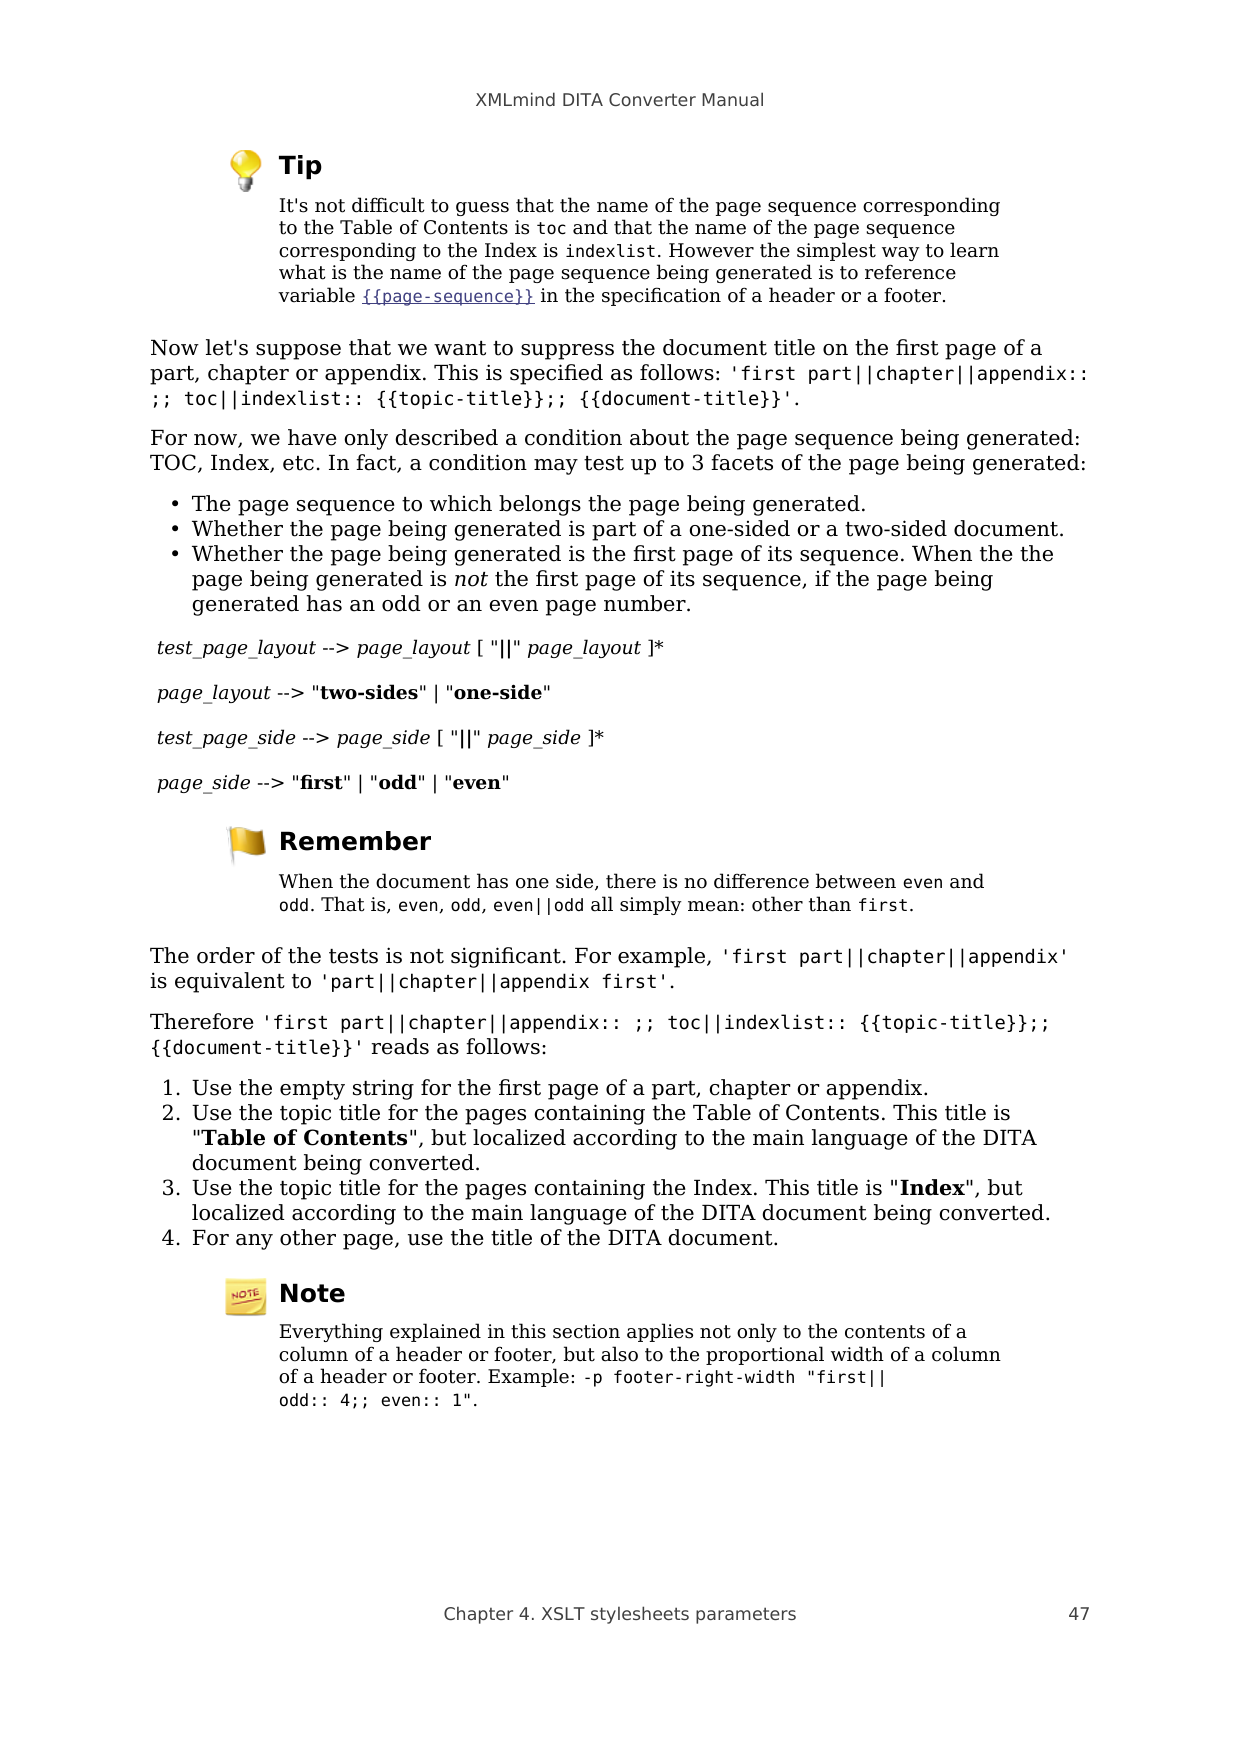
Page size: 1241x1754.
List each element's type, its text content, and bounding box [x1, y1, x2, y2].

picture [225, 826, 267, 868]
picture [225, 150, 267, 192]
text Now let's suppose that we want to suppress the document title on the first page of a part, chapter or appendix. This is specified as follows: 'first part||chapter||appendix:: ;; toc||indexlist:: {{topic-title}};; {{document-title}}'. [150, 335, 1090, 410]
list The page sequence to which belongs the page being generated. [150, 491, 1090, 516]
table_header Note Everything explained in this section applies not only to the contents of a column of a header or footer, but also to the proportional width of a column of a header or footer. Example: -p footer-right-width "first||odd:: 4;; even:: 1". [279, 1278, 1015, 1411]
table_header [225, 826, 279, 916]
text For now, we have only described a condition about the page sequence being generated: TOC, Index, etc. In fact, a condition may test up to 3 facets of the page being generated: [150, 425, 1090, 475]
list Use the topic title for the pages containing the Index. This title is "Index", but localized according to the main language of the DITA document being converted. [150, 1175, 1090, 1225]
text The order of the tests is not significant. For example, 'first part||chapter||appendix' is equivalent to 'part||chapter||appendix first'. [150, 944, 1090, 994]
table_header [225, 1278, 279, 1411]
list For any other page, use the title of the DITA document. [150, 1225, 1090, 1250]
list Use the topic title for the pages containing the Table of Contents. This title is "Table of Contents", but localized according to the main language of the DITA document being converted. [150, 1100, 1090, 1175]
list Use the empty string for the first page of a part, chapter or appendix. [150, 1075, 1090, 1100]
picture [225, 1278, 267, 1320]
text test_page_layout --> page_layout [ "||" page_layout ]* page_layout --> "two-sides" | "one-side" test_page_side --> page_side [ "||" page_side ]* page_side --> "first" | "odd" | "even" [152, 632, 1088, 798]
table_header [225, 150, 279, 307]
list Whether the page being generated is part of a one-sided or a two-sided document. [150, 516, 1090, 541]
table_header Tip It's not difficult to guess that the name of the page sequence corresponding to the Table of Contents is toc and that the name of the page sequence corresponding to the Index is indexlist. However the simplest way to learn what is the name of the page sequence being generated is to reference variable {{page-sequence}} in the specification of a header or a footer. [279, 150, 1015, 307]
table_header Remember When the document has one side, there is no difference between even and odd. That is, even, odd, even||odd all simply mean: other than first. [279, 826, 1015, 916]
list Whether the page being generated is the first page of its sequence. When the the page being generated is not the first page of its sequence, if the page being generated has an odd or an even page number. [150, 541, 1090, 616]
text Therefore 'first part||chapter||appendix:: ;; toc||indexlist:: {{topic-title}};; {{document-title}}' reads as follows: [150, 1009, 1090, 1059]
